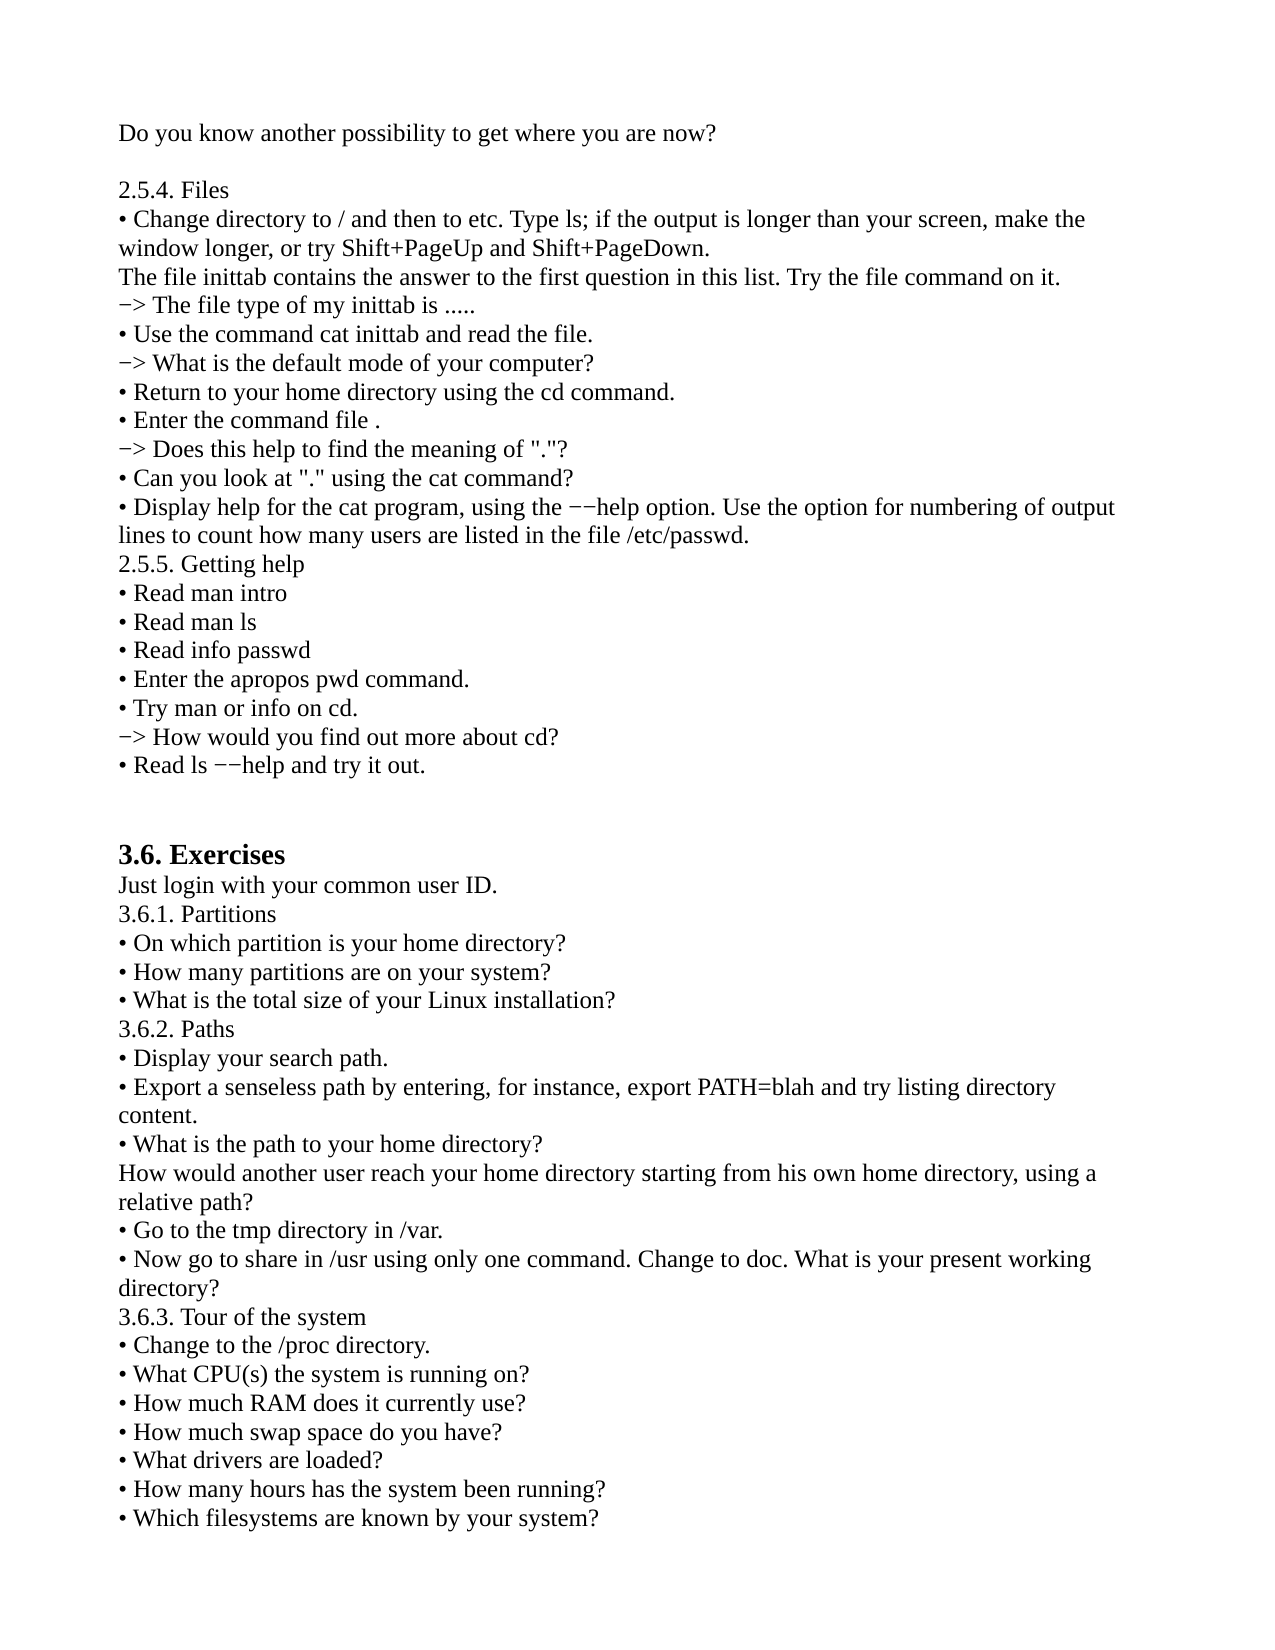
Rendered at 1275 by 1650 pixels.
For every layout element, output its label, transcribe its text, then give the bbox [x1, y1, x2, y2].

text • What drivers are loaded? [118, 1445, 1157, 1474]
text • On which partition is your home directory? [118, 928, 1157, 957]
text • What CPU(s) the system is running on? [118, 1359, 1157, 1388]
text • Read man intro [118, 578, 1157, 607]
text • Read man ls [118, 607, 1157, 636]
text Do you know another possibility to get where you are now? [118, 118, 1157, 147]
text How would another user reach your home directory starting from his own home directory, using a relative path? [118, 1158, 1157, 1215]
text • Change directory to / and then to etc. Type ls; if the output is longer than your screen, make the [118, 204, 1157, 233]
text 2.5.4. Files [118, 176, 1157, 204]
text directory? [118, 1273, 1157, 1302]
text • Enter the apropos pwd command. [118, 664, 1157, 693]
text 2.5.5. Getting help [118, 549, 1157, 578]
text −> What is the default mode of your computer? [118, 348, 1157, 377]
text • Now go to share in /usr using only one command. Change to doc. What is your present working [118, 1244, 1157, 1273]
text • Display help for the cat program, using the −−help option. Use the option for numbering of output [118, 492, 1157, 521]
text 3.6.3. Tour of the system [118, 1302, 1157, 1330]
text • Display your search path. [118, 1043, 1157, 1072]
text • Return to your home directory using the cd command. [118, 377, 1157, 406]
text • How much RAM does it currently use? [118, 1388, 1157, 1417]
text • Try man or info on cd. [118, 693, 1157, 722]
text 3.6.2. Paths [118, 1014, 1157, 1043]
text • What is the total size of your Linux installation? [118, 985, 1157, 1014]
text • Which filesystems are known by your system? [118, 1503, 1157, 1532]
text Just login with your common user ID. [118, 870, 1157, 899]
text • Enter the command file . [118, 406, 1157, 434]
text • Go to the tmp directory in /var. [118, 1215, 1157, 1244]
text 3.6.1. Partitions [118, 899, 1157, 928]
text • Export a senseless path by entering, for instance, export PATH=blah and try listing directory [118, 1072, 1157, 1100]
text • Use the command cat inittab and read the file. [118, 319, 1157, 348]
text • Can you look at "." using the cat command? [118, 463, 1157, 492]
text content. [118, 1100, 1157, 1129]
text lines to count how many users are listed in the file /etc/passwd. [118, 521, 1157, 549]
text • What is the path to your home directory? [118, 1129, 1157, 1158]
text • How many hours has the system been running? [118, 1474, 1157, 1503]
text • How much swap space do you have? [118, 1417, 1157, 1445]
text −> Does this help to find the meaning of "."? [118, 434, 1157, 463]
text window longer, or try Shift+PageUp and Shift+PageDown. [118, 233, 1157, 262]
text • Read ls −−help and try it out. 3.6. Exercises [118, 751, 1157, 870]
text • Read info passwd [118, 636, 1157, 664]
text • Change to the /proc directory. [118, 1330, 1157, 1359]
text −> How would you find out more about cd? [118, 722, 1157, 751]
text The file inittab contains the answer to the first question in this list. Try the file command on it. [118, 262, 1157, 291]
text −> The file type of my inittab is ..... [118, 291, 1157, 319]
text • How many partitions are on your system? [118, 957, 1157, 985]
